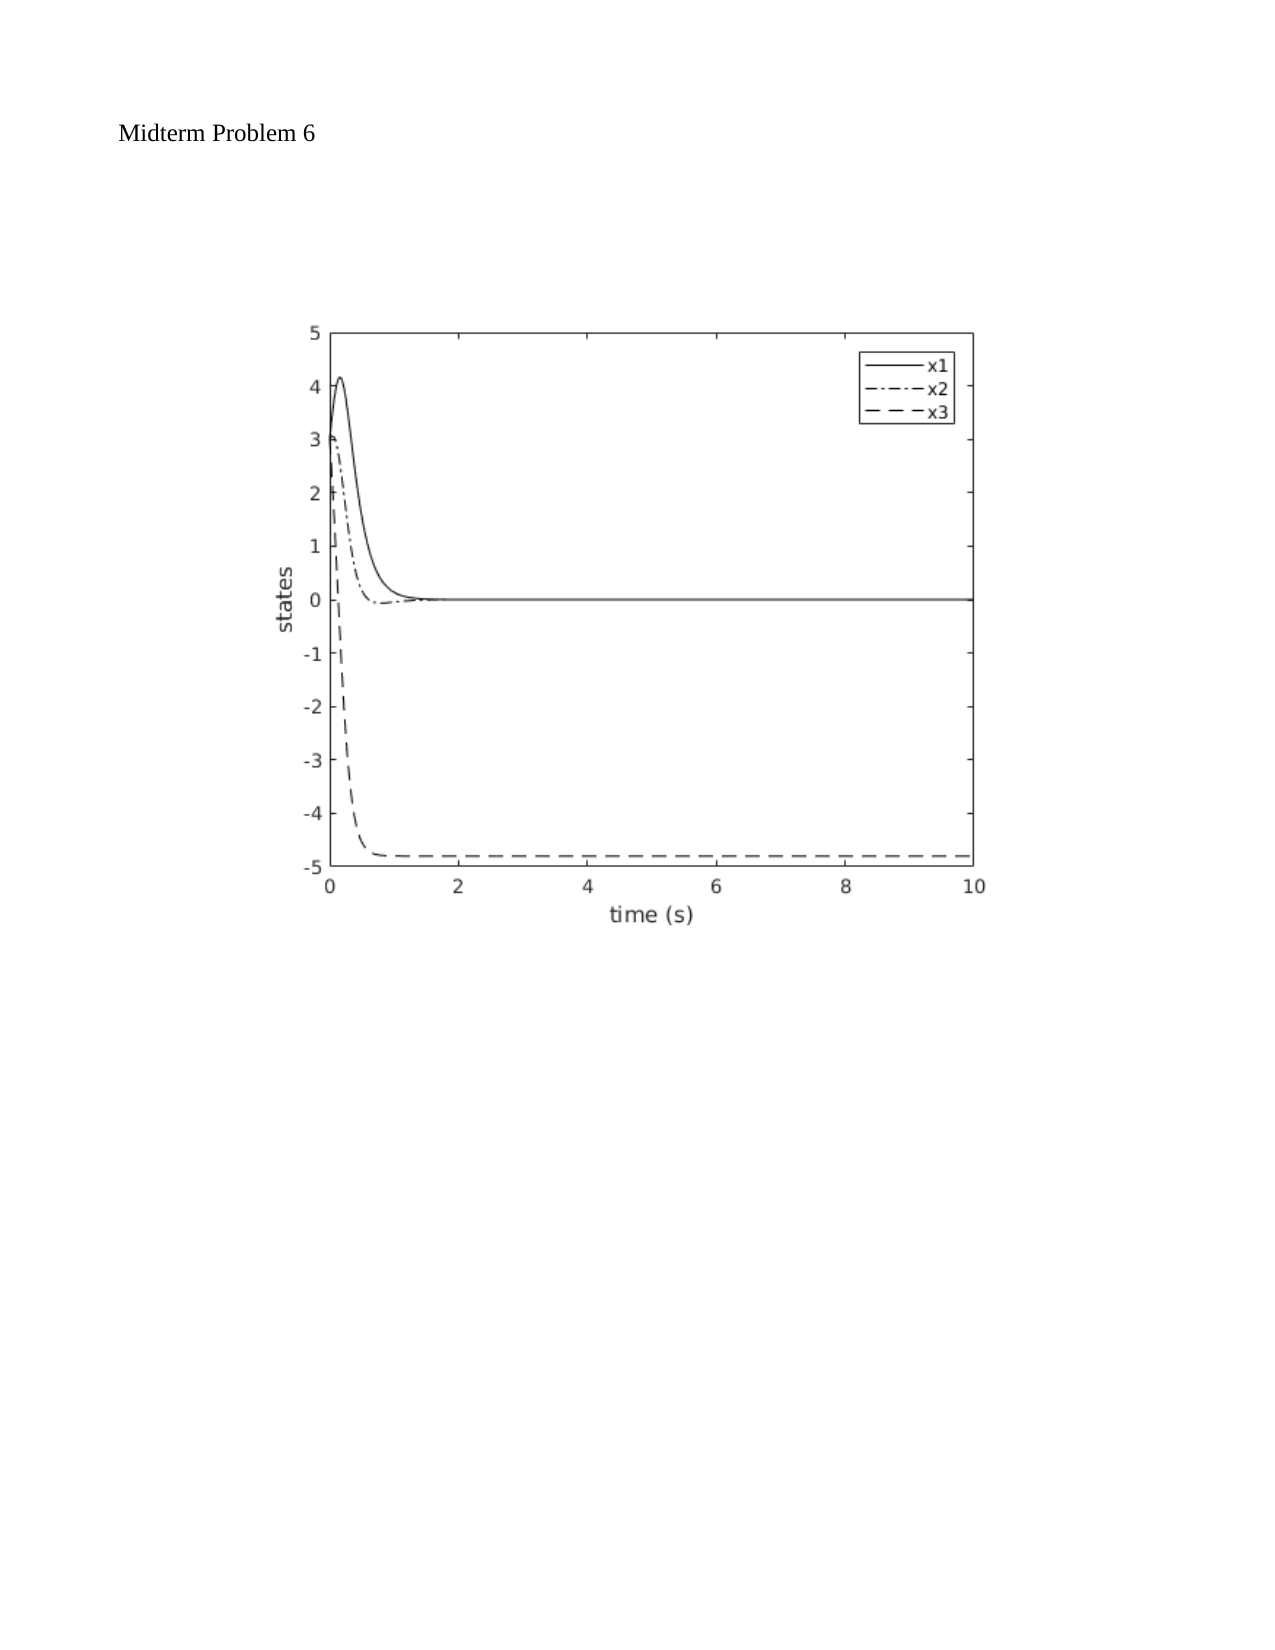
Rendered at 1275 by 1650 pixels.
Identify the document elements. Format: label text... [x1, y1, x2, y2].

picture [222, 283, 1053, 940]
text Midterm Problem 6 [118, 118, 1157, 147]
